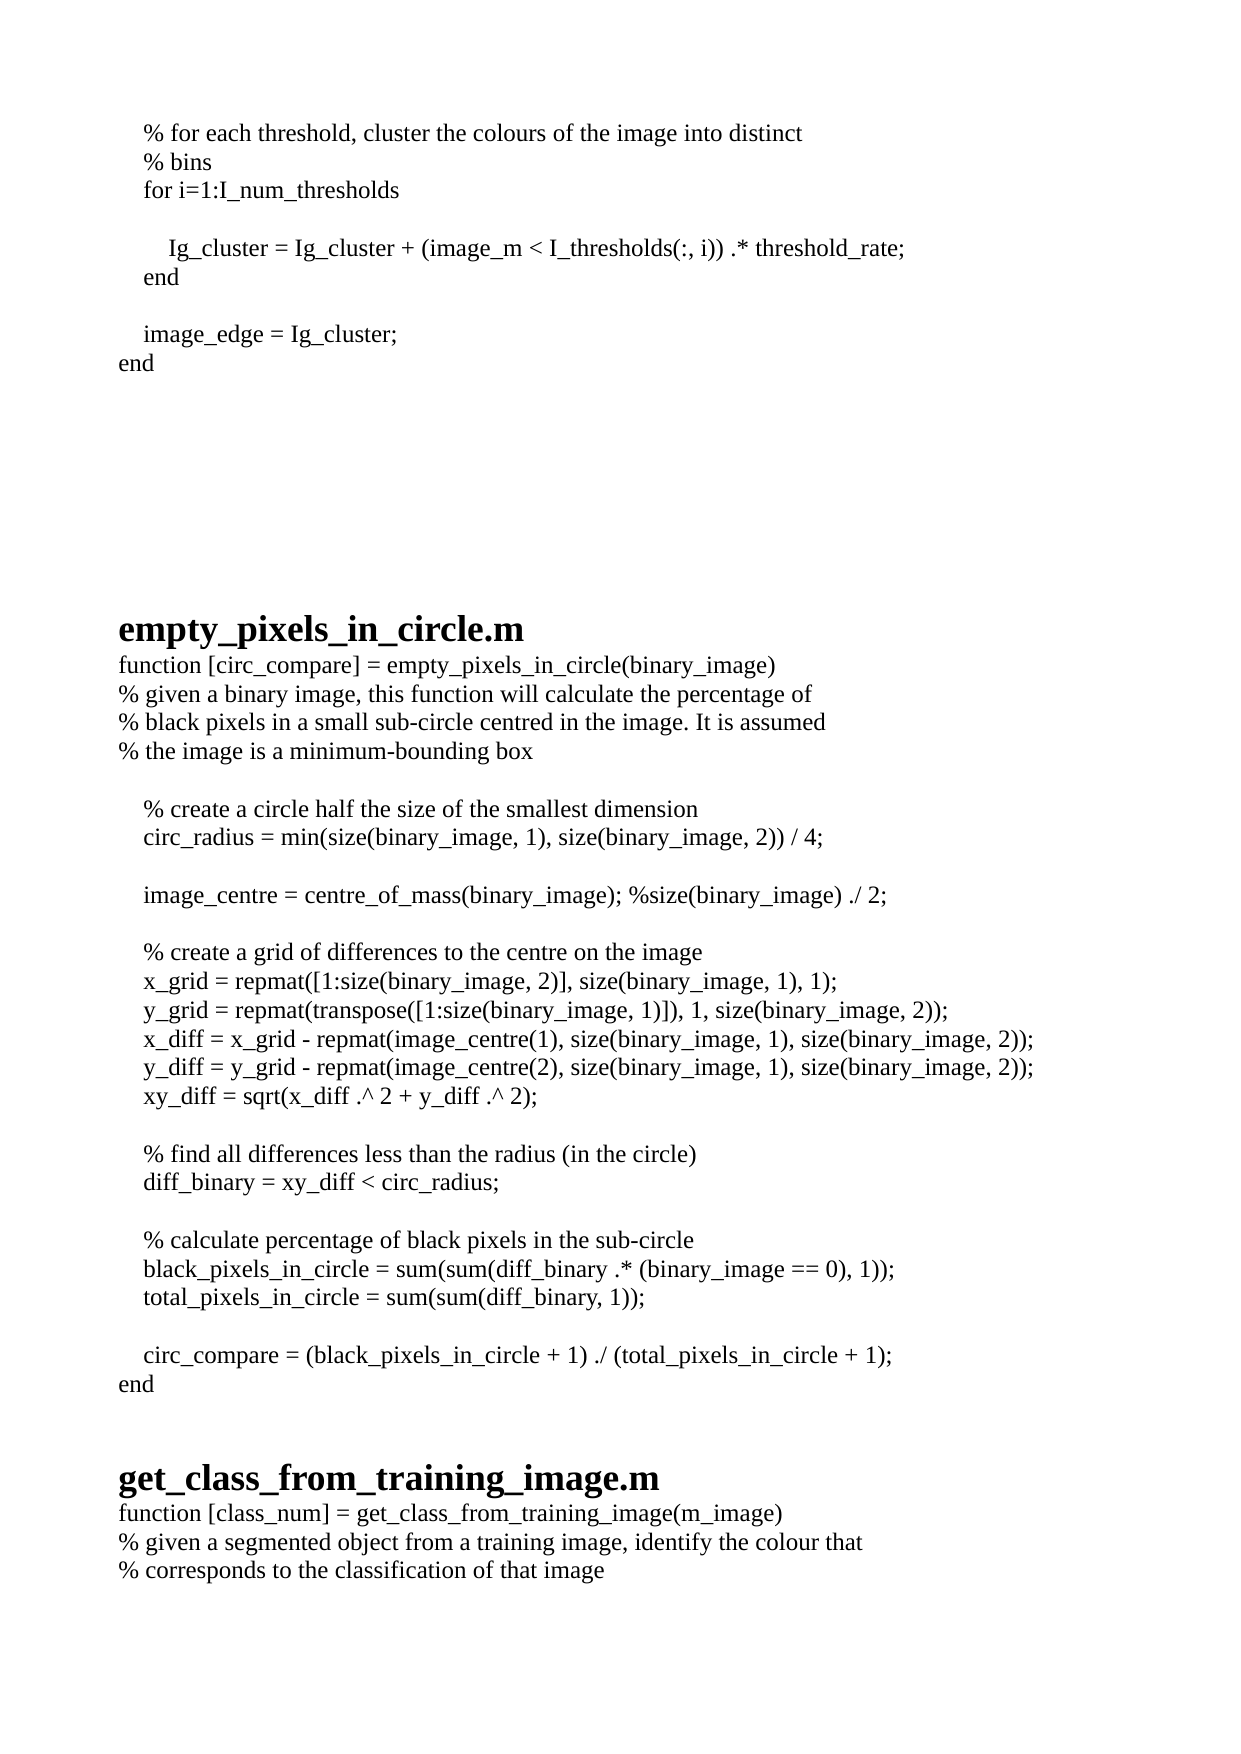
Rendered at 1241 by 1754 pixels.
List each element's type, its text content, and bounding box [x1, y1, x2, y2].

text image_centre = centre_of_mass(binary_image); %size(binary_image) ./ 2; [118, 880, 1122, 909]
text Ig_cluster = Ig_cluster + (image_m < I_thresholds(:, i)) .* threshold_rate; [118, 233, 1122, 262]
text % given a segmented object from a training image, identify the colour that [118, 1527, 1122, 1556]
text % bins [118, 147, 1122, 176]
text % for each threshold, cluster the colours of the image into distinct [118, 118, 1122, 147]
text % given a binary image, this function will calculate the percentage of [118, 679, 1122, 707]
text % corresponds to the classification of that image [118, 1556, 1122, 1584]
text y_diff = y_grid - repmat(image_centre(2), size(binary_image, 1), size(binary_image, 2)); [118, 1052, 1122, 1081]
text get_class_from_training_image.m [118, 1455, 1122, 1498]
text total_pixels_in_circle = sum(sum(diff_binary, 1)); [118, 1282, 1122, 1311]
text % create a circle half the size of the smallest dimension [118, 794, 1122, 822]
text % the image is a minimum-bounding box [118, 736, 1122, 765]
text end [118, 262, 1122, 291]
text y_grid = repmat(transpose([1:size(binary_image, 1)]), 1, size(binary_image, 2)); [118, 995, 1122, 1024]
text x_diff = x_grid - repmat(image_centre(1), size(binary_image, 1), size(binary_image, 2)); [118, 1024, 1122, 1052]
text % black pixels in a small sub-circle centred in the image. It is assumed [118, 707, 1122, 736]
text circ_compare = (black_pixels_in_circle + 1) ./ (total_pixels_in_circle + 1); [118, 1340, 1122, 1369]
text diff_binary = xy_diff < circ_radius; [118, 1167, 1122, 1196]
text empty_pixels_in_circle.m [118, 607, 1122, 650]
text end [118, 1369, 1122, 1397]
text % calculate percentage of black pixels in the sub-circle [118, 1225, 1122, 1254]
text function [class_num] = get_class_from_training_image(m_image) [118, 1498, 1122, 1527]
text x_grid = repmat([1:size(binary_image, 2)], size(binary_image, 1), 1); [118, 966, 1122, 995]
text % create a grid of differences to the centre on the image [118, 937, 1122, 966]
text circ_radius = min(size(binary_image, 1), size(binary_image, 2)) / 4; [118, 822, 1122, 851]
text black_pixels_in_circle = sum(sum(diff_binary .* (binary_image == 0), 1)); [118, 1254, 1122, 1282]
text image_edge = Ig_cluster; [118, 319, 1122, 348]
text function [circ_compare] = empty_pixels_in_circle(binary_image) [118, 650, 1122, 679]
text for i=1:I_num_thresholds [118, 176, 1122, 204]
text end [118, 348, 1122, 377]
text xy_diff = sqrt(x_diff .^ 2 + y_diff .^ 2); [118, 1081, 1122, 1110]
text % find all differences less than the radius (in the circle) [118, 1139, 1122, 1167]
